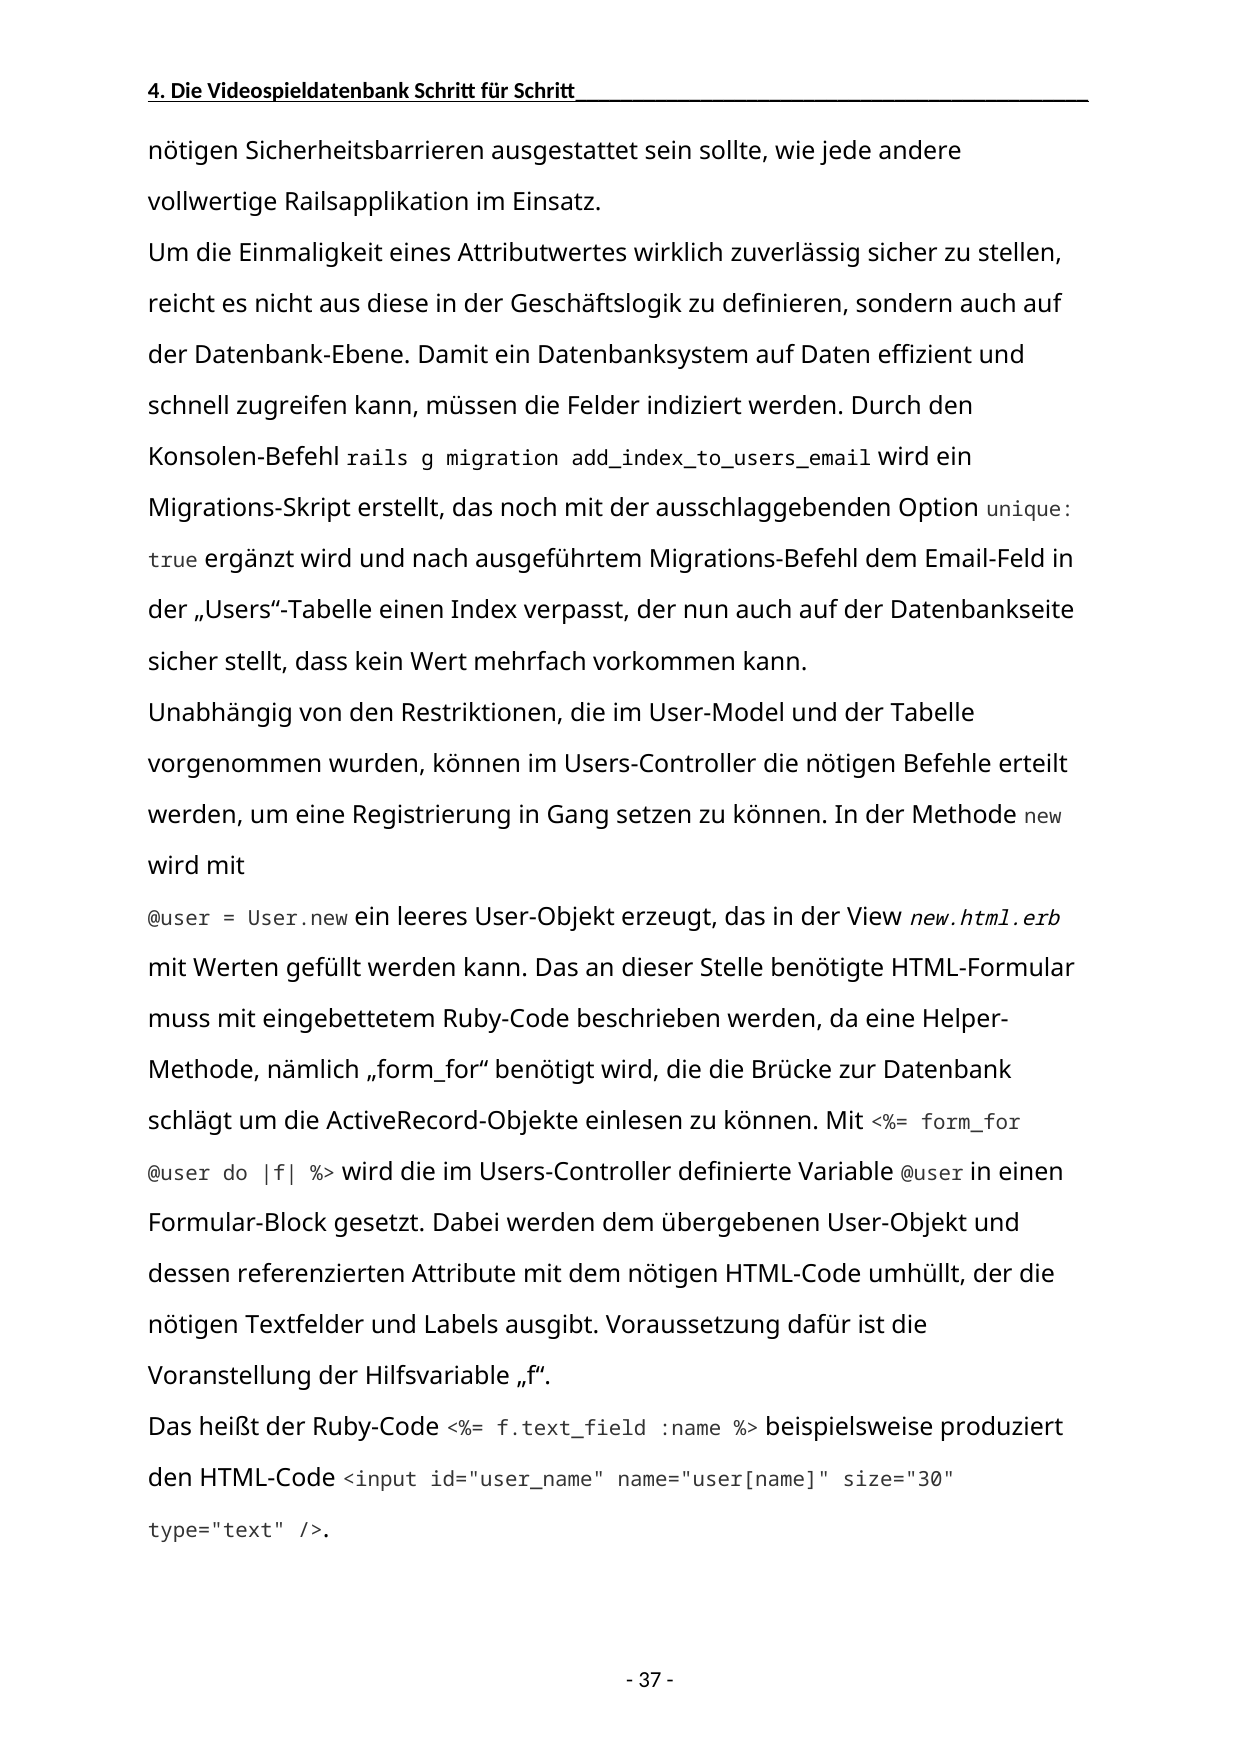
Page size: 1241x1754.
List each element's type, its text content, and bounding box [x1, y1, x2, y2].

text nötigen Sicherheitsbarrieren ausgestattet sein sollte, wie jede andere vollwertige Railsapplikation im Einsatz. [148, 133, 1093, 218]
text Unabhängig von den Restriktionen, die im User-Model und der Tabelle vorgenommen wurden, können im Users-Controller die nötigen Befehle erteilt werden, um eine Registrierung in Gang setzen zu können. In der Methode new wird mit [148, 694, 1093, 881]
text Das heißt der Ruby-Code <%= f.text_field :name %> beispielsweise produziert den HTML-Code <input id="user_name" name="user[name]" size="30" type="text" />. [148, 1409, 1093, 1545]
text @user = User.new ein leeres User-Objekt erzeugt, das in der View new.html.erb mit Werten gefüllt werden kann. Das an dieser Stelle benötigte HTML-Formular muss mit eingebettetem Ruby-Code beschrieben werden, da eine Helper-Methode, nämlich „form_for“ benötigt wird, die die Brücke zur Datenbank schlägt um die ActiveRecord-Objekte einlesen zu können. Mit <%= form_for @user do |f| %> wird die im Users-Controller definierte Variable @user in einen Formular-Block gesetzt. Dabei werden dem übergebenen User-Objekt und dessen referenzierten Attribute mit dem nötigen HTML-Code umhüllt, der die nötigen Textfelder und Labels ausgibt. Voraussetzung dafür ist die Voranstellung der Hilfsvariable „f“. [148, 898, 1093, 1392]
text Um die Einmaligkeit eines Attributwertes wirklich zuverlässig sicher zu stellen, reicht es nicht aus diese in der Geschäftslogik zu definieren, sondern auch auf der Datenbank-Ebene. Damit ein Datenbanksystem auf Daten effizient und schnell zugreifen kann, müssen die Felder indiziert werden. Durch den Konsolen-Befehl rails g migration add_index_to_users_email wird ein Migrations-Skript erstellt, das noch mit der ausschlaggebenden Option unique: true ergänzt wird und nach ausgeführtem Migrations-Befehl dem Email-Feld in der „Users“-Tabelle einen Index verpasst, der nun auch auf der Datenbankseite sicher stellt, dass kein Wert mehrfach vorkommen kann. [148, 235, 1093, 677]
